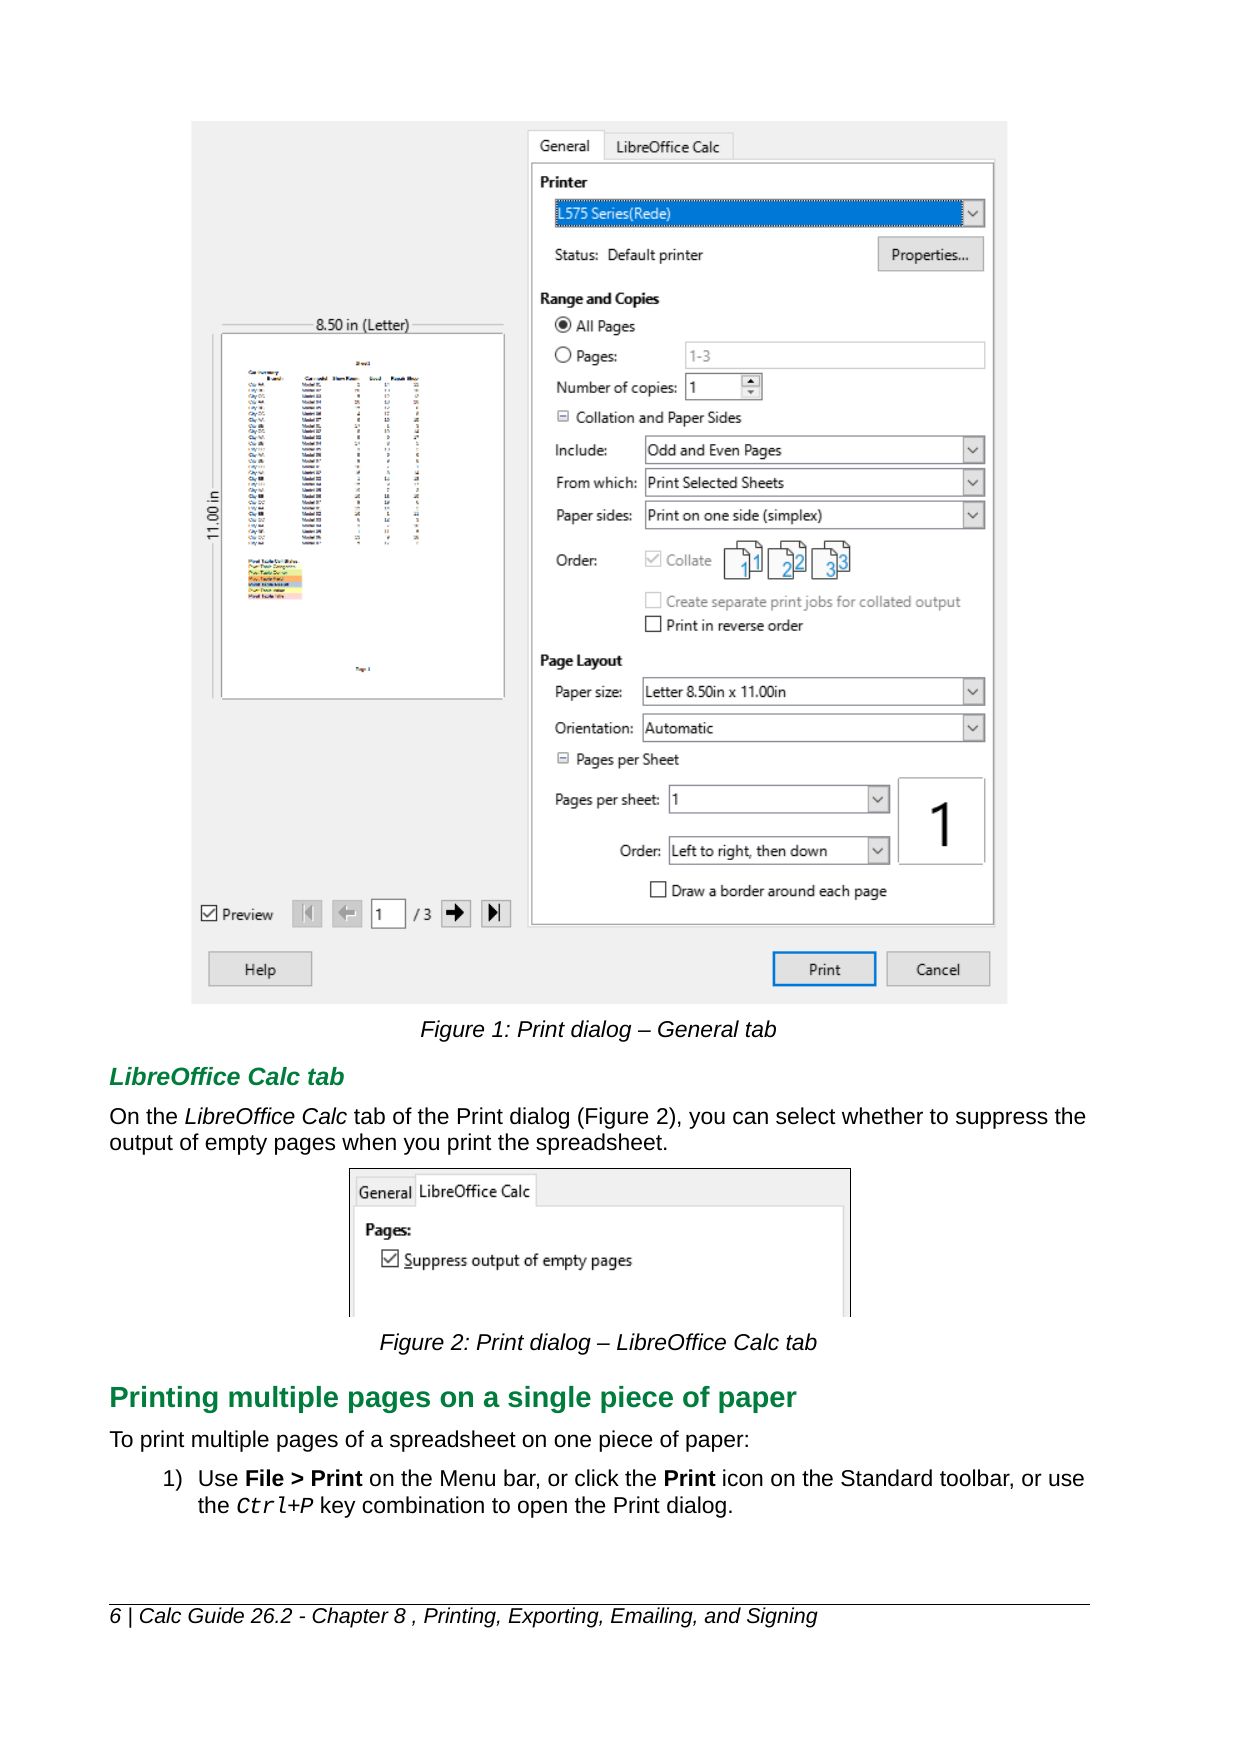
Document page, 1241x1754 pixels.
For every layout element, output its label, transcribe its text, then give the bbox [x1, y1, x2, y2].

text On the LibreOffice Calc tab of the Print dialog (Figure 2), you can select whether to suppress the output of empty pages when you print the spreadsheet. [109, 1103, 1090, 1155]
picture [350, 1169, 850, 1317]
list Use File > Print on the Menu bar, or click the Print icon on the Standard toolbar, or use the Ctrl+P key combination to open the Print dialog. [183, 1465, 1090, 1520]
subtitle LibreOffice Calc tab [109, 1062, 1090, 1090]
text Figure 2: Print dialog – LibreOffice Calc tab [349, 1329, 850, 1356]
picture [191, 121, 1008, 1004]
text Figure 1: Print dialog – General tab [191, 1016, 1008, 1042]
subtitle Printing multiple pages on a single piece of paper [109, 1381, 1090, 1414]
list To print multiple pages of a spreadsheet on one piece of paper: [109, 1426, 1090, 1453]
